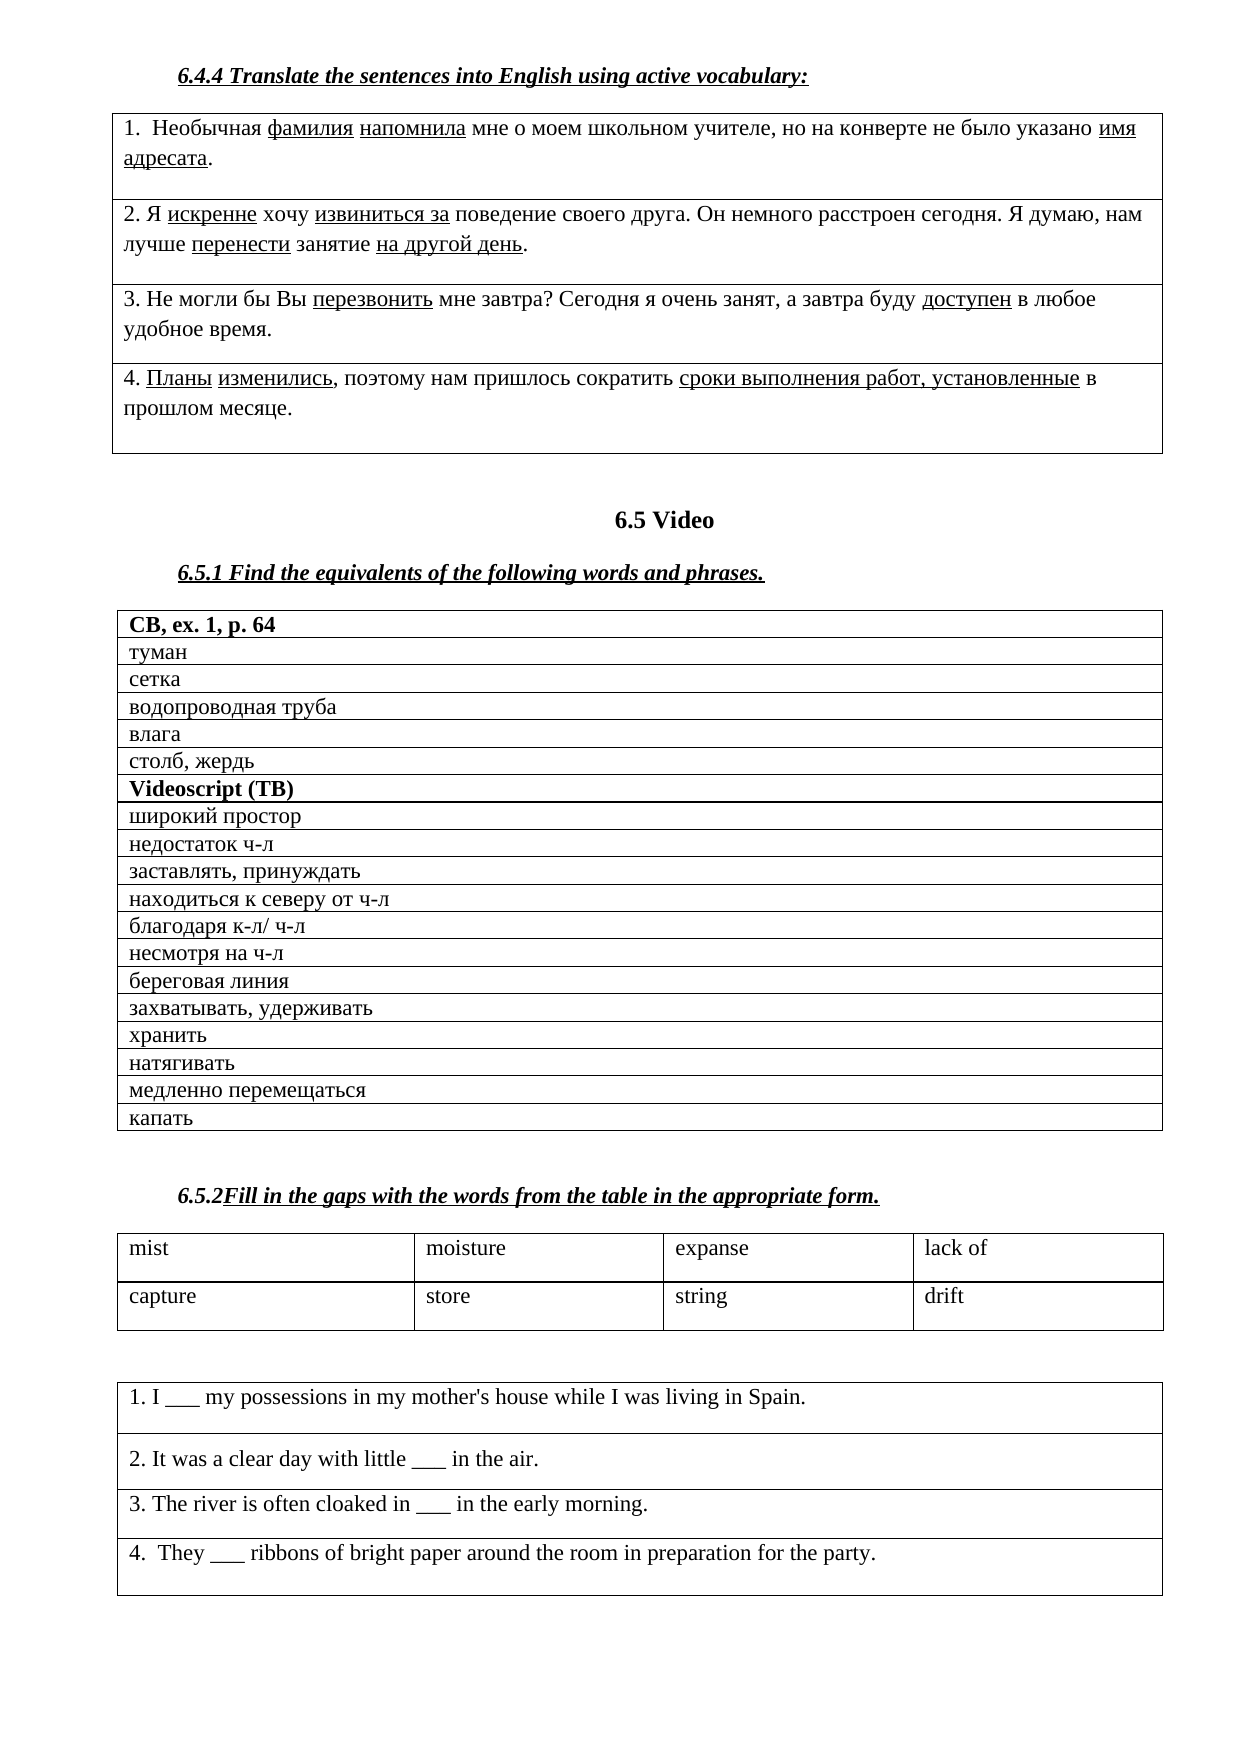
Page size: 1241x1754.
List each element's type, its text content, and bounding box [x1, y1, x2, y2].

table_header 1. I ___ my possessions in my mother's house while I was living in Spain. [118, 1383, 1162, 1433]
table_header 1. Необычная фамилия напомнила мне о моем школьном учителе, но на конверте не было указано имя адресата. [113, 114, 1162, 199]
table_cell широкий простор [118, 803, 1162, 829]
table_cell несмотря на ч-л [118, 939, 1162, 966]
table_cell капать [118, 1104, 1162, 1130]
table_cell благодаря к-л/ ч-л [118, 912, 1162, 938]
table_cell захватывать, удерживать [118, 994, 1162, 1021]
table_header moisture [415, 1234, 663, 1281]
table_cell 4. They ___ ribbons of bright paper around the room in preparation for the party. [118, 1539, 1162, 1595]
table_cell хранить [118, 1022, 1162, 1048]
table_cell 2. It was a clear day with little ___ in the air. [118, 1434, 1162, 1489]
table_cell store [415, 1283, 663, 1330]
table_header lack of [914, 1234, 1163, 1281]
table_cell 4. Планы изменились, поэтому нам пришлось сократить сроки выполнения работ, установленные в прошлом месяце. [113, 364, 1162, 453]
text 6.5.1 Find the equivalents of the following words and phrases. [177, 558, 1152, 585]
table_cell 2. Я искренне хочу извиниться за поведение своего друга. Он немного расстроен сегодня. Я думаю, нам лучше перенести занятие на другой день. [113, 200, 1162, 284]
table_cell береговая линия [118, 967, 1162, 993]
table_cell медленно перемещаться [118, 1076, 1162, 1103]
table_header expanse [664, 1234, 913, 1281]
table_header mist [118, 1234, 414, 1281]
table_header CB, ex. 1, p. 64 [118, 611, 1162, 637]
table_cell string [664, 1283, 913, 1330]
table_cell столб, жердь [118, 748, 1162, 774]
text 6.4.4 Translate the sentences into English using active vocabulary: [177, 62, 1152, 88]
table_cell 3. Не могли бы Вы перезвонить мне завтра? Сегодня я очень занят, а завтра буду доступен в любое удобное время. [113, 285, 1162, 363]
table_cell натягивать [118, 1049, 1162, 1075]
table_cell влага [118, 720, 1162, 747]
table_cell Videoscript (TB) [118, 775, 1162, 801]
text 6.5 Video [177, 505, 1152, 533]
table_cell водопроводная труба [118, 693, 1162, 719]
table_cell находиться к северу от ч-л [118, 885, 1162, 911]
text 6.5.2Fill in the gaps with the words from the table in the appropriate form. [177, 1182, 1152, 1208]
table_cell capture [118, 1283, 414, 1330]
table_cell сетка [118, 665, 1162, 692]
table_cell 3. The river is often cloaked in ___ in the early morning. [118, 1490, 1162, 1538]
table_cell недостаток ч-л [118, 830, 1162, 856]
table_cell туман [118, 638, 1162, 664]
table_cell drift [914, 1283, 1163, 1330]
table_cell заставлять, принуждать [118, 857, 1162, 883]
